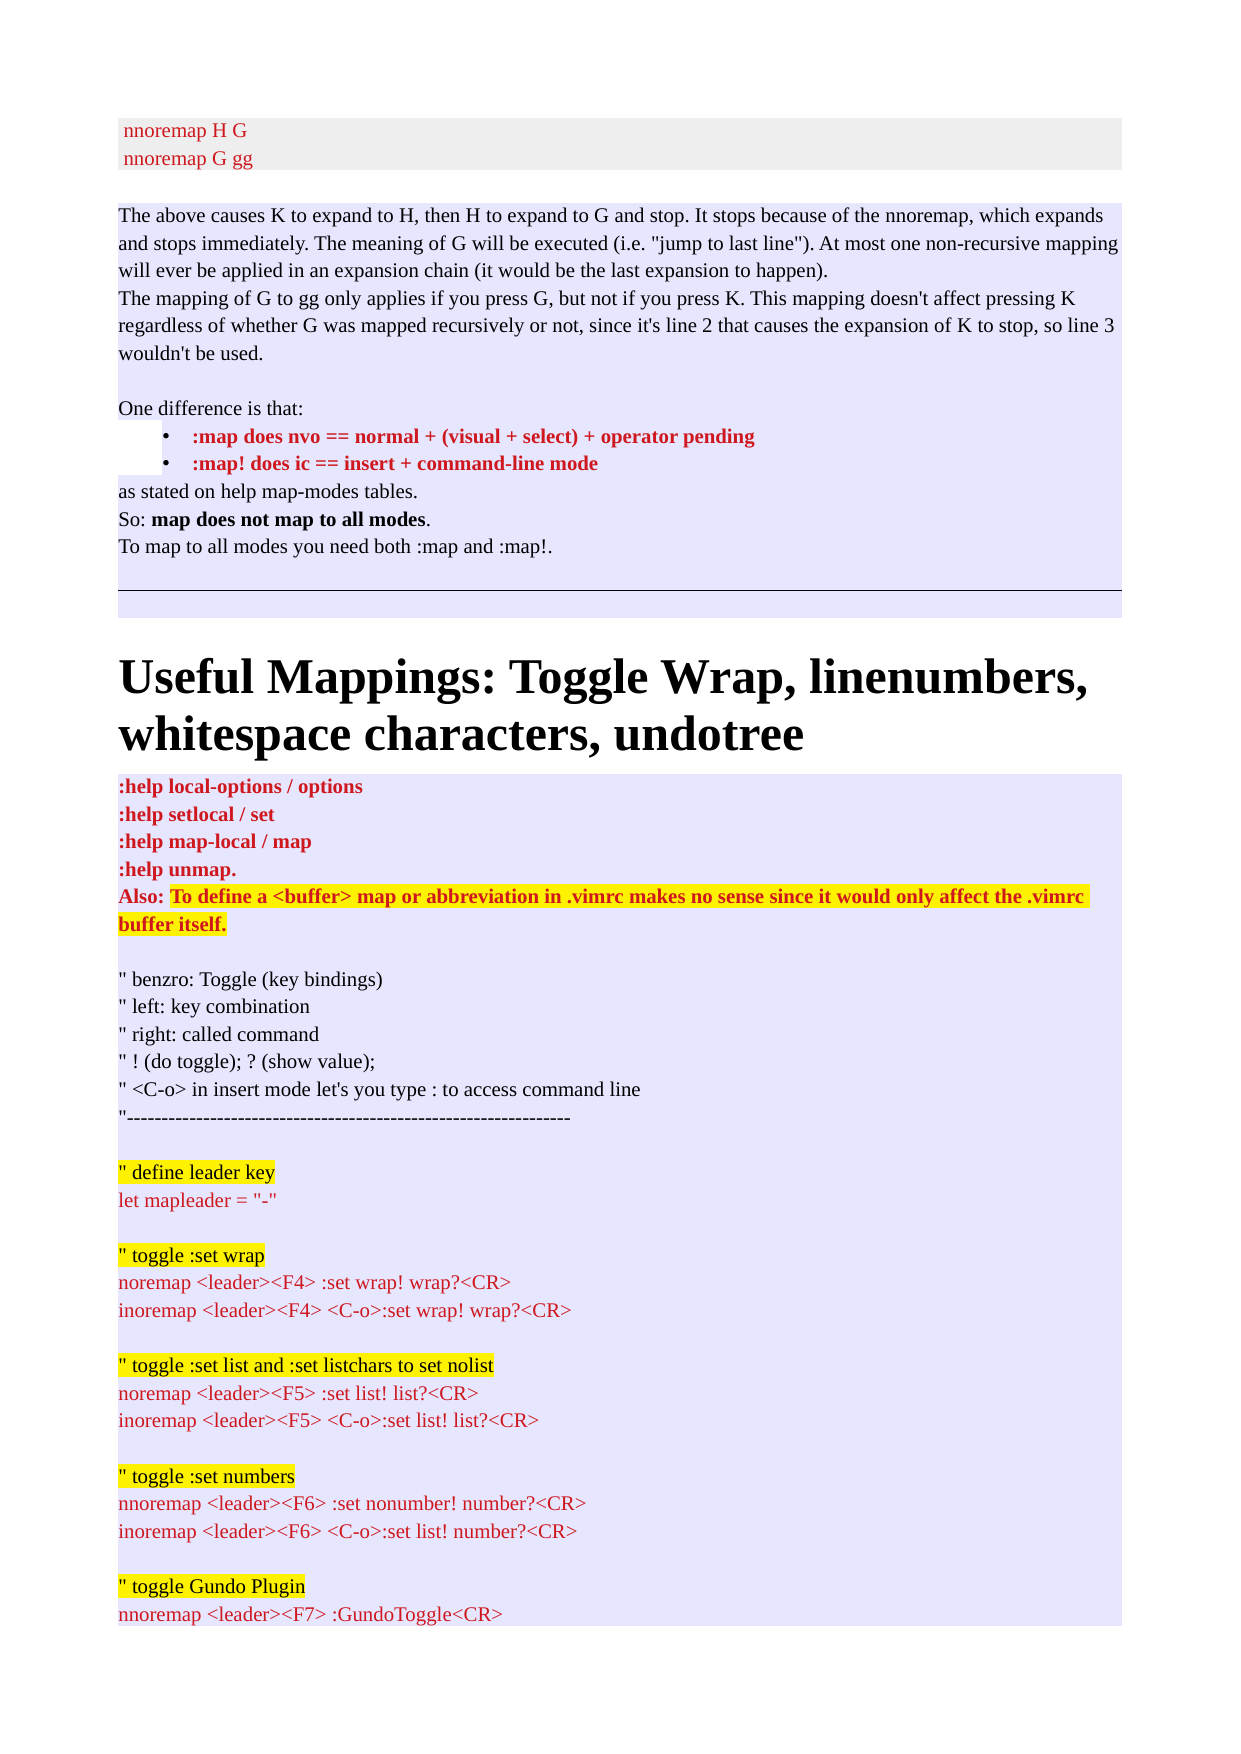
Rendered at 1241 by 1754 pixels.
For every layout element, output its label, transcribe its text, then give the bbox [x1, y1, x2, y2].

text nnoremap <leader><F6> :set nonumber! number?<CR> [118, 1491, 1122, 1515]
text " right: called command [118, 1022, 1122, 1046]
text :help map-local / map [118, 829, 1122, 853]
text " toggle Gundo Plugin [118, 1574, 1122, 1598]
text inoremap <leader><F6> <C-o>:set list! number?<CR> [118, 1519, 1122, 1543]
text as stated on help map-modes tables. [118, 479, 1122, 503]
text "---------------------------------------------------------------- [118, 1105, 1122, 1129]
text nnoremap <leader><F7> :GundoToggle<CR> [118, 1602, 1122, 1626]
text noremap <leader><F4> :set wrap! wrap?<CR> [118, 1270, 1122, 1294]
text nnoremap H G [118, 118, 1122, 142]
list :map! does ic == insert + command-line mode [162, 451, 1122, 475]
text " toggle :set list and :set listchars to set nolist [118, 1353, 1122, 1377]
text " ! (do toggle); ? (show value); [118, 1049, 1122, 1073]
text One difference is that: [118, 396, 1122, 420]
text " toggle :set wrap [118, 1243, 1122, 1267]
list :map does nvo == normal + (visual + select) + operator pending [162, 424, 1122, 448]
text inoremap <leader><F4> <C-o>:set wrap! wrap?<CR> [118, 1298, 1122, 1322]
text So: map does not map to all modes. [118, 506, 1122, 531]
text " toggle :set numbers [118, 1463, 1122, 1488]
text :help unmap. [118, 857, 1122, 881]
text " define leader key [118, 1160, 1122, 1184]
text nnoremap G gg [118, 146, 1122, 170]
text let mapleader = "-" [118, 1187, 1122, 1212]
subtitle Useful Mappings: Toggle Wrap, linenumbers, whitespace characters, undotree [118, 646, 1122, 761]
text To map to all modes you need both :map and :map!. [118, 534, 1122, 558]
text " benzro: Toggle (key bindings) [118, 967, 1122, 991]
text Also: To define a <buffer> map or abbreviation in .vimrc makes no sense since it would only affect the .vimrc buffer itself. [118, 884, 1122, 936]
text :help local-options / options [118, 774, 1122, 798]
text :help setlocal / set [118, 801, 1122, 826]
text inoremap <leader><F5> <C-o>:set list! list?<CR> [118, 1408, 1122, 1432]
text noremap <leader><F5> :set list! list?<CR> [118, 1381, 1122, 1405]
text " <C-o> in insert mode let's you type : to access command line [118, 1077, 1122, 1101]
text The above causes K to expand to H, then H to expand to G and stop. It stops because of the nnoremap, which expands and stops immediately. The meaning of G will be executed (i.e. "jump to last line"). At most one non-recursive mapping will ever be applied in an expansion chain (it would be the last expansion to happen). [118, 203, 1122, 282]
text The mapping of G to gg only applies if you press G, but not if you press K. This mapping doesn't affect pressing K regardless of whether G was mapped recursively or not, since it's line 2 that causes the expansion of K to stop, so line 3 wouldn't be used. [118, 286, 1122, 365]
text " left: key combination [118, 994, 1122, 1018]
